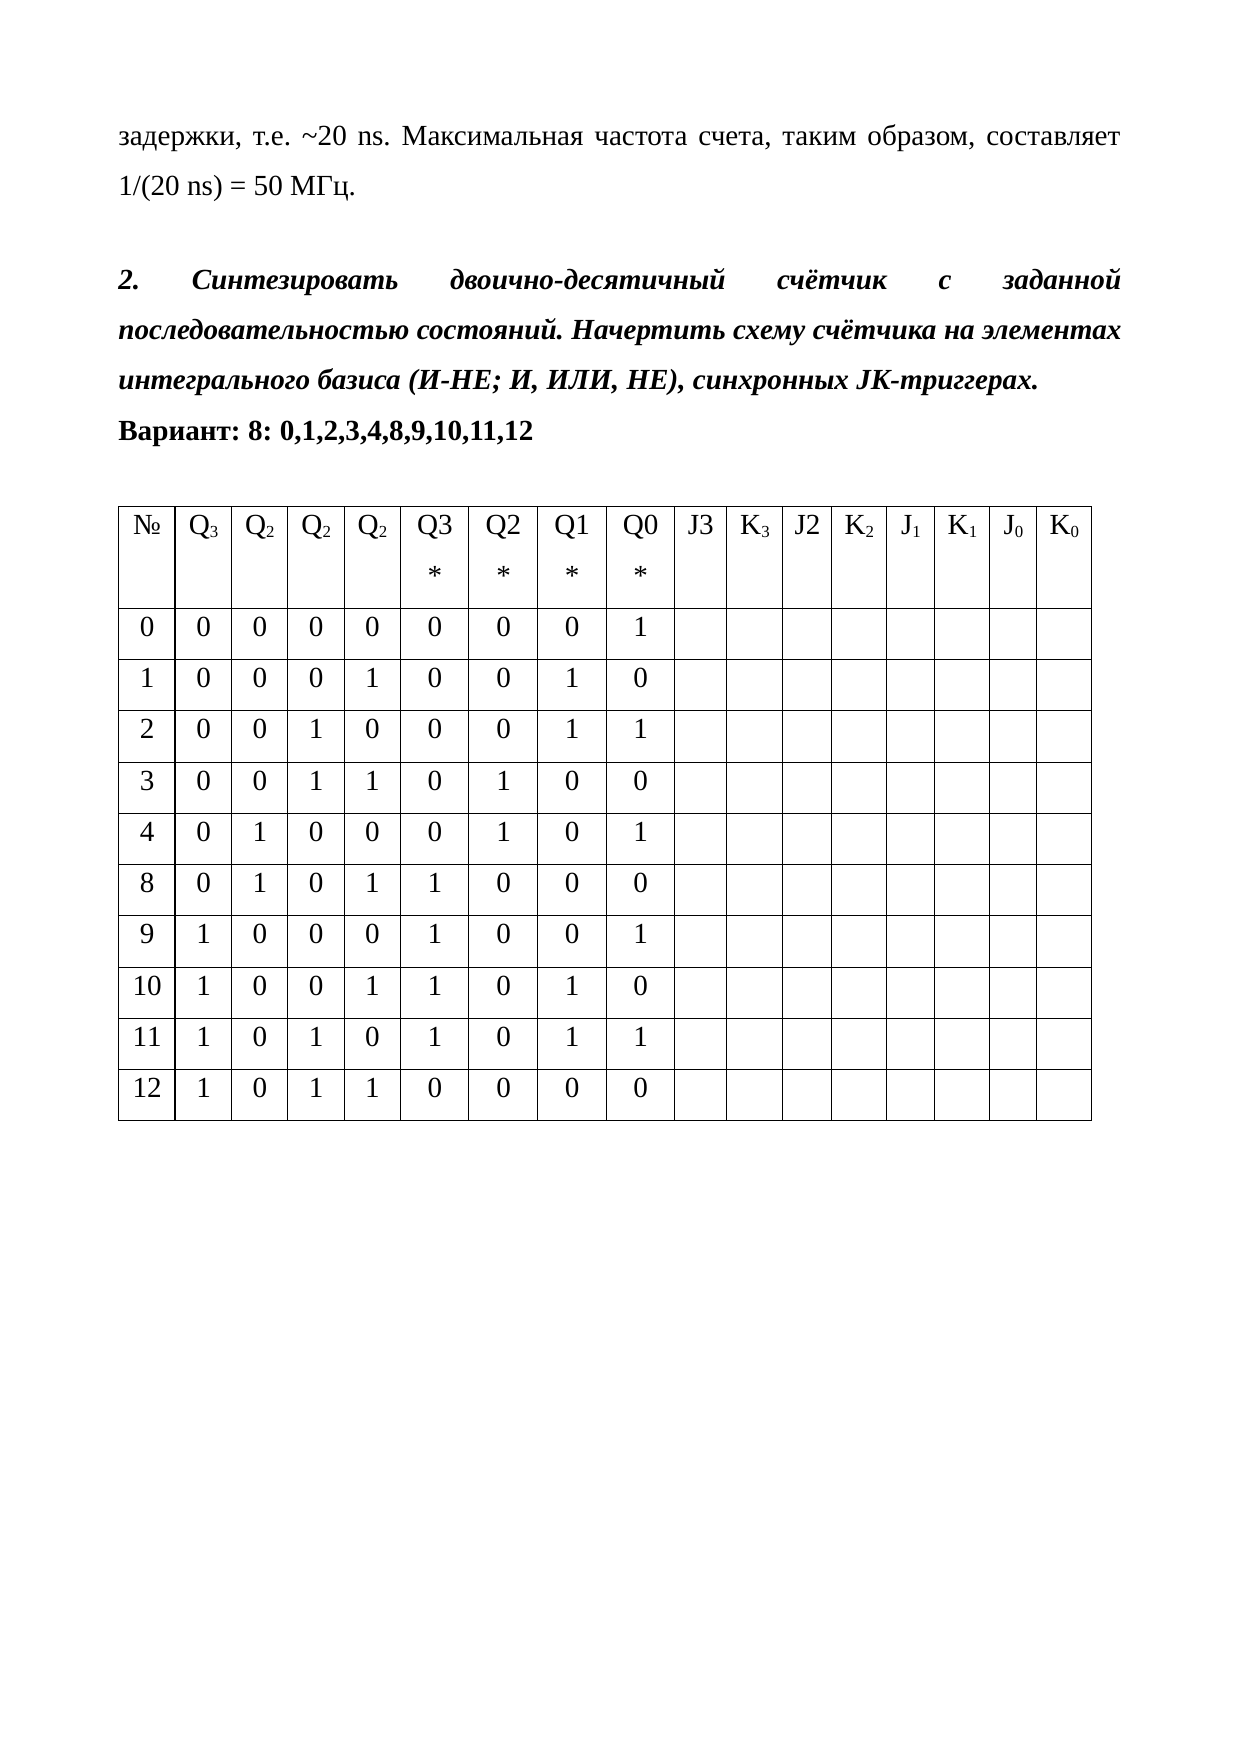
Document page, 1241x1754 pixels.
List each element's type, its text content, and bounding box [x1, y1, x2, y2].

table_cell 10 [119, 968, 174, 1018]
table_cell 0 [401, 609, 468, 659]
table_cell [935, 916, 989, 967]
table_cell 1 [607, 711, 674, 762]
table_cell 0 [345, 1019, 400, 1069]
table_cell 0 [232, 609, 287, 659]
table_cell 0 [232, 916, 287, 967]
table_cell 0 [469, 968, 537, 1018]
table_cell 0 [288, 865, 344, 915]
table_cell 1 [176, 916, 231, 967]
table_cell 0 [345, 711, 400, 762]
table_cell 1 [538, 1019, 606, 1069]
text 2. Синтезировать двоично-десятичный счётчик с заданной последовательностью состояний. Начертить схему счётчика на элементах интегрального базиса (И-НЕ; И, ИЛИ, НЕ), синхронных JK-триггерах. [118, 262, 1122, 396]
table_header Q1* [538, 507, 606, 608]
table_cell [675, 609, 726, 659]
table_cell 0 [469, 609, 537, 659]
table_cell 0 [176, 763, 231, 813]
table_cell 0 [288, 609, 344, 659]
table_cell [887, 711, 934, 762]
table_cell 0 [176, 711, 231, 762]
table_cell 0 [538, 814, 606, 864]
table_cell 2 [119, 711, 174, 762]
table_header Q0* [607, 507, 674, 608]
table_cell [990, 968, 1036, 1018]
table_cell 0 [469, 711, 537, 762]
table_cell [727, 1070, 782, 1120]
table_cell 0 [345, 916, 400, 967]
table_cell [935, 865, 989, 915]
table_cell 1 [607, 609, 674, 659]
table_cell [832, 865, 886, 915]
table_cell [675, 711, 726, 762]
table_cell 1 [176, 1070, 231, 1120]
table_cell [727, 763, 782, 813]
table_cell 0 [401, 814, 468, 864]
table_cell [990, 763, 1036, 813]
table_cell [727, 609, 782, 659]
table_cell [887, 968, 934, 1018]
table_cell 12 [119, 1070, 174, 1120]
table_cell [935, 968, 989, 1018]
table_cell 0 [288, 814, 344, 864]
table_cell [832, 763, 886, 813]
table_cell [935, 1070, 989, 1120]
table_cell [727, 660, 782, 710]
table_header J1 [887, 507, 934, 608]
table_cell 1 [469, 763, 537, 813]
table_cell 1 [401, 916, 468, 967]
table_cell [1037, 1019, 1091, 1069]
table_cell 1 [288, 1019, 344, 1069]
table_cell [727, 1019, 782, 1069]
table_cell [935, 660, 989, 710]
table_cell 0 [345, 814, 400, 864]
table_cell 1 [288, 763, 344, 813]
table_header K0 [1037, 507, 1091, 608]
table_cell [675, 814, 726, 864]
table_cell 1 [288, 711, 344, 762]
table_cell [990, 660, 1036, 710]
table_cell [887, 763, 934, 813]
table_cell [727, 968, 782, 1018]
table_cell [935, 763, 989, 813]
table_header Q2 [288, 507, 344, 608]
table_cell [1037, 660, 1091, 710]
table_cell 0 [538, 763, 606, 813]
table_cell 0 [232, 660, 287, 710]
table_cell 1 [345, 865, 400, 915]
table_cell 1 [469, 814, 537, 864]
table_cell 0 [176, 660, 231, 710]
table_cell 1 [345, 1070, 400, 1120]
table_header K3 [727, 507, 782, 608]
table_cell 1 [288, 1070, 344, 1120]
table_cell [675, 916, 726, 967]
table_cell 1 [176, 1019, 231, 1069]
table_cell 1 [345, 968, 400, 1018]
table_cell [1037, 609, 1091, 659]
table_cell [887, 609, 934, 659]
table_cell [783, 968, 831, 1018]
table_cell [887, 1070, 934, 1120]
table_cell 0 [232, 711, 287, 762]
text Вариант: 8: 0,1,2,3,4,8,9,10,11,12 [118, 413, 1122, 446]
table_cell [887, 814, 934, 864]
table_cell 0 [176, 609, 231, 659]
table_cell 0 [401, 660, 468, 710]
table_cell [990, 1019, 1036, 1069]
table_cell 0 [607, 865, 674, 915]
table_cell [783, 711, 831, 762]
table_cell [783, 916, 831, 967]
table_cell 1 [607, 916, 674, 967]
table_cell 1 [232, 865, 287, 915]
table_cell [990, 865, 1036, 915]
table_cell [783, 609, 831, 659]
table_cell [832, 1070, 886, 1120]
table_cell 1 [232, 814, 287, 864]
table_cell [887, 916, 934, 967]
table_header J2 [783, 507, 831, 608]
table_cell 1 [607, 1019, 674, 1069]
table_cell [783, 1019, 831, 1069]
table_header Q2 [345, 507, 400, 608]
table_header K2 [832, 507, 886, 608]
table_cell [887, 1019, 934, 1069]
table_cell [832, 916, 886, 967]
table_cell 0 [232, 763, 287, 813]
table_cell 0 [119, 609, 174, 659]
table_cell 0 [469, 1070, 537, 1120]
table_cell [887, 865, 934, 915]
table_header Q2* [469, 507, 537, 608]
table_cell [783, 763, 831, 813]
table_cell [832, 814, 886, 864]
table_header K1 [935, 507, 989, 608]
table_cell [783, 865, 831, 915]
table_cell 0 [288, 660, 344, 710]
table_cell 1 [401, 968, 468, 1018]
table_cell [727, 711, 782, 762]
table_cell 0 [176, 865, 231, 915]
table_cell 8 [119, 865, 174, 915]
table_cell [935, 609, 989, 659]
table_header Q2 [232, 507, 287, 608]
table_cell 1 [345, 763, 400, 813]
table_cell [783, 814, 831, 864]
table_cell [832, 711, 886, 762]
table_cell 0 [607, 660, 674, 710]
table_cell [675, 763, 726, 813]
table_cell 1 [607, 814, 674, 864]
table_cell 1 [401, 865, 468, 915]
table_cell 0 [538, 865, 606, 915]
table_header № [119, 507, 174, 608]
table_cell [675, 660, 726, 710]
table_cell 0 [607, 968, 674, 1018]
table_header J3 [675, 507, 726, 608]
table_cell [990, 916, 1036, 967]
table_header J0 [990, 507, 1036, 608]
table_cell 0 [607, 763, 674, 813]
table_cell [675, 865, 726, 915]
table_cell [832, 1019, 886, 1069]
table_cell 0 [401, 763, 468, 813]
table_cell 0 [538, 1070, 606, 1120]
table_cell 0 [232, 1019, 287, 1069]
table_cell 0 [469, 660, 537, 710]
table_cell [935, 814, 989, 864]
table_cell [990, 609, 1036, 659]
table_cell 0 [469, 916, 537, 967]
table_cell 3 [119, 763, 174, 813]
table_cell [783, 660, 831, 710]
table_cell [727, 814, 782, 864]
table_cell 0 [176, 814, 231, 864]
table_cell [1037, 968, 1091, 1018]
table_cell [935, 1019, 989, 1069]
table_cell 0 [469, 865, 537, 915]
table_cell [675, 968, 726, 1018]
table_cell [783, 1070, 831, 1120]
table_cell 0 [538, 609, 606, 659]
table_cell 1 [538, 660, 606, 710]
text задержки, т.е. ~20 ns. Максимальная частота счета, таким образом, составляет 1/(20 ns) = 50 МГц. [118, 118, 1122, 202]
table_cell [1037, 916, 1091, 967]
table_header Q3 [176, 507, 231, 608]
table_header Q3* [401, 507, 468, 608]
table_cell 1 [345, 660, 400, 710]
table_cell [675, 1019, 726, 1069]
table_cell 1 [401, 1019, 468, 1069]
table_cell 11 [119, 1019, 174, 1069]
table_cell 0 [401, 711, 468, 762]
table_cell 1 [538, 711, 606, 762]
table_cell [1037, 814, 1091, 864]
table_cell [990, 814, 1036, 864]
table_cell [832, 660, 886, 710]
table_cell [675, 1070, 726, 1120]
table_cell [887, 660, 934, 710]
table_cell 9 [119, 916, 174, 967]
table_cell 0 [401, 1070, 468, 1120]
table_cell [1037, 1070, 1091, 1120]
table_cell 0 [345, 609, 400, 659]
table_cell [1037, 711, 1091, 762]
table_cell [990, 1070, 1036, 1120]
table_cell 0 [288, 916, 344, 967]
table_cell 4 [119, 814, 174, 864]
table_cell [1037, 763, 1091, 813]
table_cell 1 [176, 968, 231, 1018]
table_cell [832, 968, 886, 1018]
table_cell [990, 711, 1036, 762]
table_cell 0 [607, 1070, 674, 1120]
table_cell 0 [288, 968, 344, 1018]
table_cell 1 [119, 660, 174, 710]
table_cell [1037, 865, 1091, 915]
table_cell [727, 916, 782, 967]
table_cell 0 [469, 1019, 537, 1069]
table_cell [935, 711, 989, 762]
table_cell 0 [232, 1070, 287, 1120]
table_cell 0 [232, 968, 287, 1018]
table_cell [832, 609, 886, 659]
table_cell [727, 865, 782, 915]
table_cell 1 [538, 968, 606, 1018]
table_cell 0 [538, 916, 606, 967]
